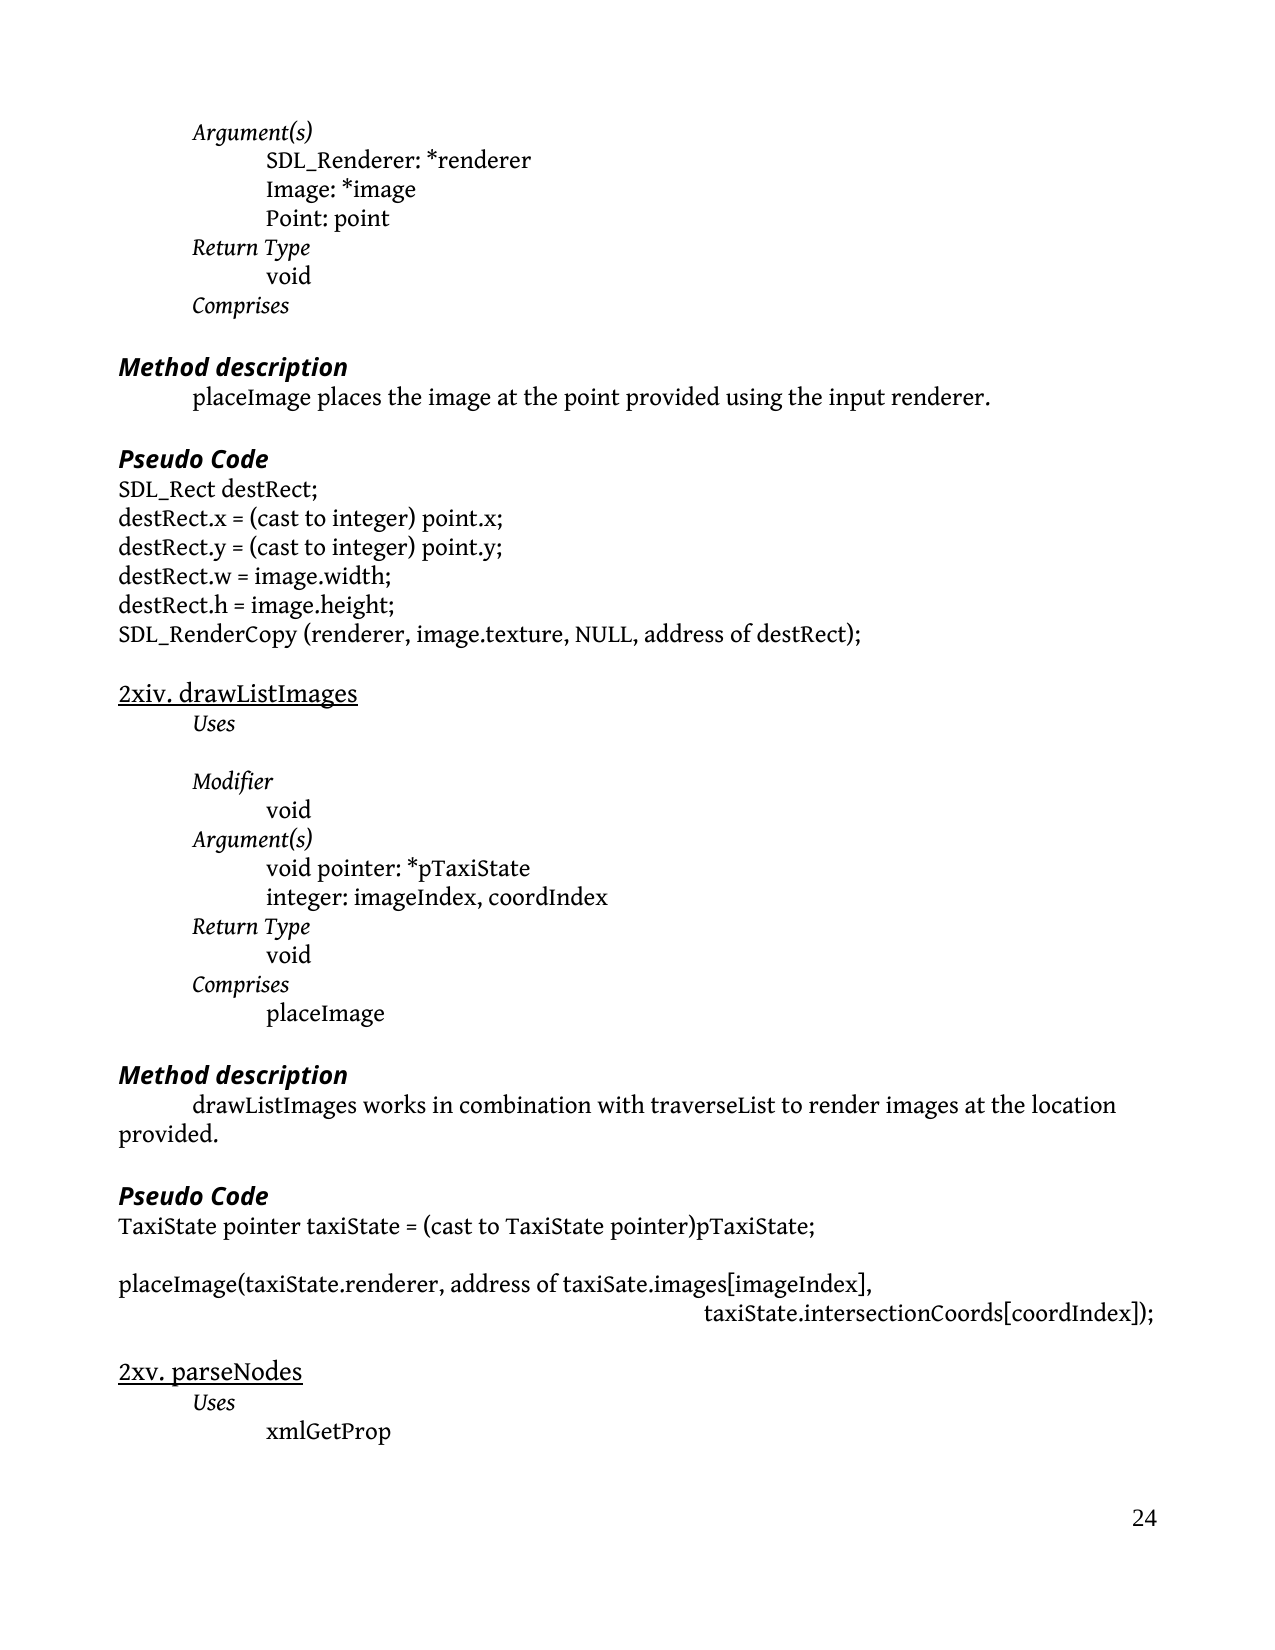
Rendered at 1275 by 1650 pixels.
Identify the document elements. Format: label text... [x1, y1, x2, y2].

text placeImage(taxiState.renderer, address of taxiSate.images[imageIndex], taxiState.intersectionCoords[coordIndex]); [118, 1270, 1157, 1328]
text Image: *image [118, 176, 1157, 205]
text SDL_Renderer: *renderer [118, 147, 1157, 176]
text Point: point [118, 205, 1157, 234]
text void [118, 263, 1157, 292]
text Argument(s) [118, 826, 1157, 855]
text placeImage [118, 999, 1157, 1028]
text Argument(s) [118, 118, 1157, 147]
text SDL_Rect destRect; [118, 476, 1157, 505]
text xmlGetProp [118, 1417, 1157, 1446]
text Pseudo Code [118, 1178, 1157, 1212]
text Return Type [118, 234, 1157, 263]
text drawListImages works in combination with traverseList to render images at the location provided. [118, 1091, 1157, 1149]
text destRect.h = image.height; [118, 592, 1157, 621]
text Uses [118, 710, 1157, 739]
text Method description [118, 350, 1157, 384]
text 2xiv. drawListImages [118, 678, 1157, 710]
text destRect.x = (cast to integer) point.x; [118, 505, 1157, 534]
text placeImage places the image at the point provided using the input renderer. [118, 384, 1157, 413]
text Uses [118, 1388, 1157, 1417]
text Return Type [118, 913, 1157, 942]
text integer: imageIndex, coordIndex [118, 884, 1157, 913]
text Modifier [118, 768, 1157, 797]
text void [118, 942, 1157, 971]
text void pointer: *pTaxiState [118, 855, 1157, 884]
text 2xv. parseNodes [118, 1357, 1157, 1388]
text Comprises [118, 292, 1157, 321]
text Pseudo Code [118, 442, 1157, 476]
text Comprises [118, 971, 1157, 999]
text destRect.y = (cast to integer) point.y; [118, 534, 1157, 563]
text Method description [118, 1057, 1157, 1091]
text destRect.w = image.width; [118, 563, 1157, 592]
text TaxiState pointer taxiState = (cast to TaxiState pointer)pTaxiState; [118, 1212, 1157, 1241]
text void [118, 797, 1157, 826]
text SDL_RenderCopy (renderer, image.texture, NULL, address of destRect); [118, 621, 1157, 649]
